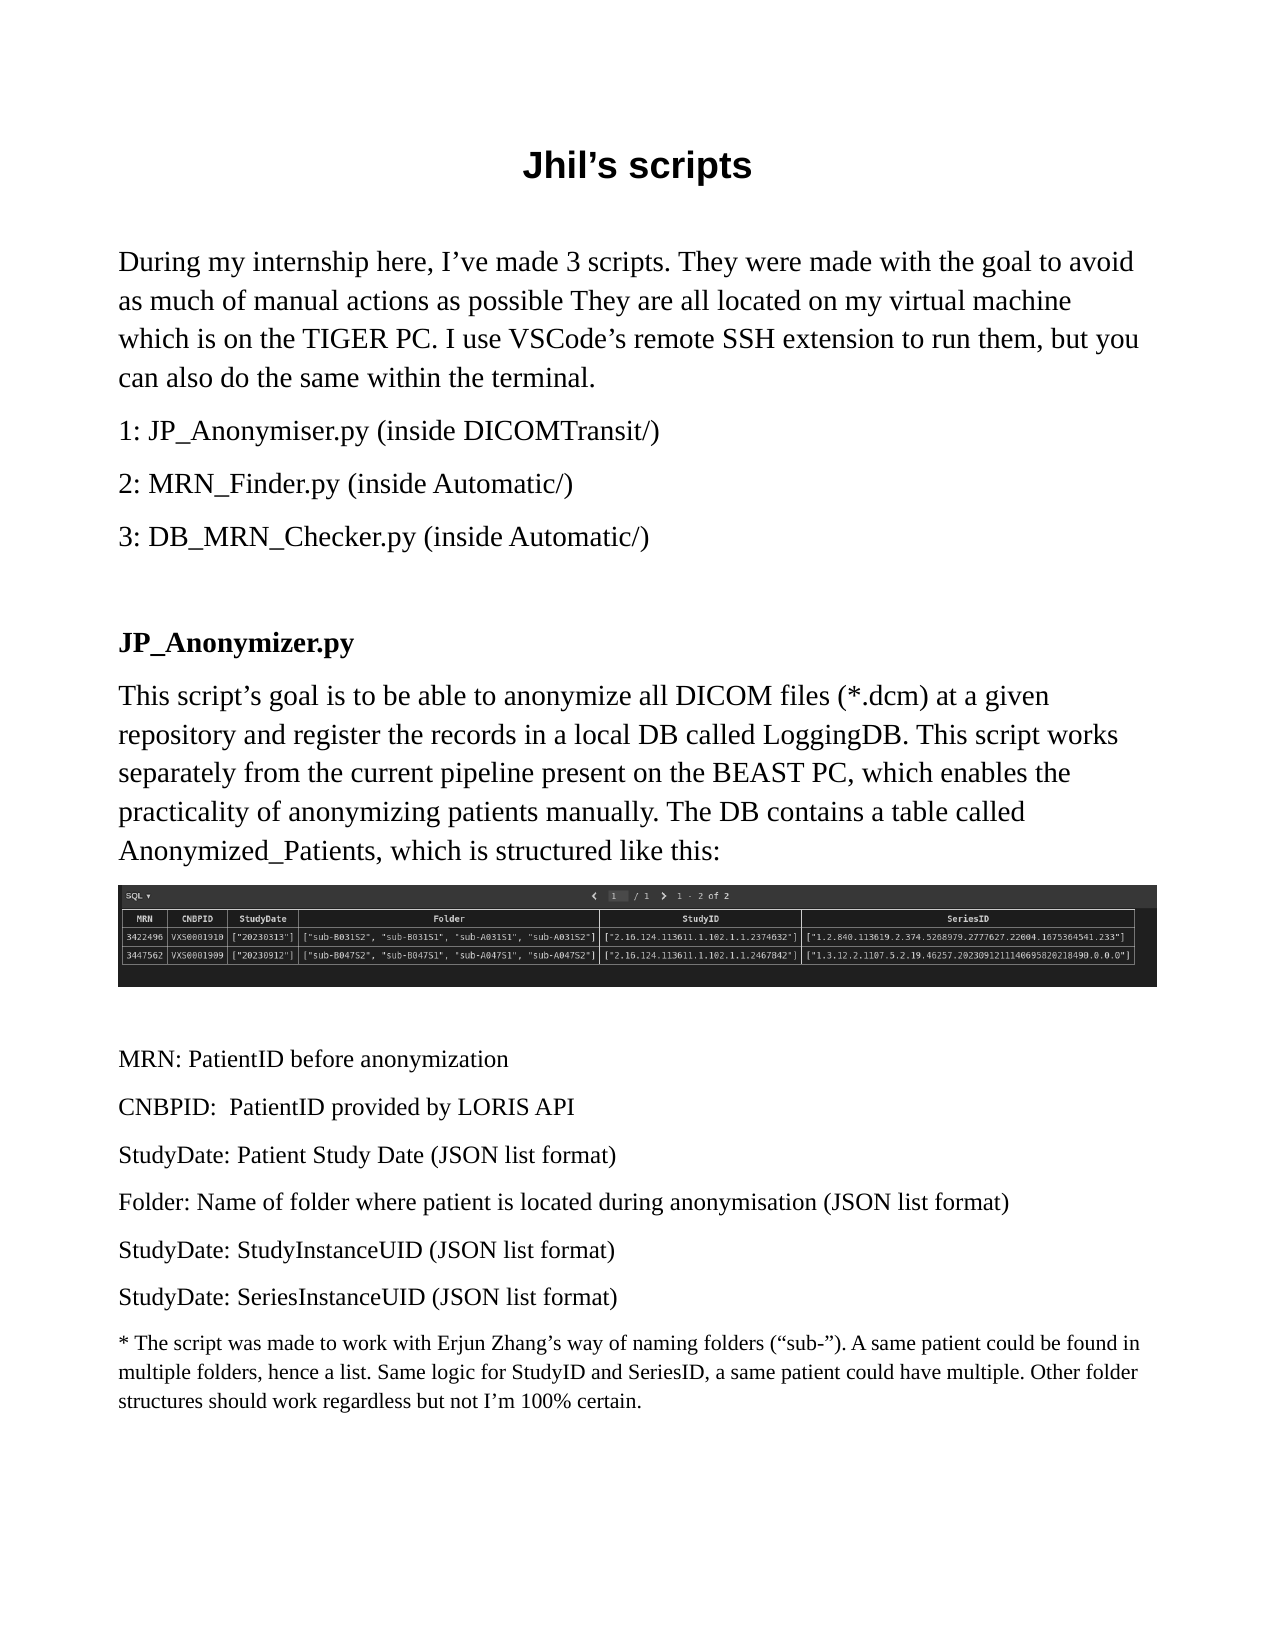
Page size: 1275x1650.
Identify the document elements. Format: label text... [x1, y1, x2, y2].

picture [118, 885, 1157, 987]
text This script’s goal is to be able to anonymize all DICOM files (*.dcm) at a given repository and register the records in a local DB called LoggingDB. This script works separately from the current pipeline present on the BEAST PC, which enables the practicality of anonymizing patients manually. The DB contains a table called Anonymized_Patients, which is structured like this: [118, 678, 1157, 866]
text 2: MRN_Finder.py (inside Automatic/) [118, 466, 1157, 499]
text During my internship here, I’ve made 3 scripts. They were made with the goal to avoid as much of manual actions as possible They are all located on my virtual machine which is on the TIGER PC. I use VSCode’s remote SSH extension to run them, but you can also do the same within the terminal. [118, 244, 1157, 393]
text 3: DB_MRN_Checker.py (inside Automatic/) [118, 519, 1157, 553]
text MRN: PatientID before anonymization [118, 1044, 1157, 1073]
text StudyDate: SeriesInstanceUID (JSON list format) [118, 1282, 1157, 1311]
text StudyDate: Patient Study Date (JSON list format) [118, 1140, 1157, 1168]
text StudyDate: StudyInstanceUID (JSON list format) [118, 1235, 1157, 1264]
text * The script was made to work with Erjun Zhang’s way of naming folders (“sub-”). A same patient could be found in multiple folders, hence a list. Same logic for StudyID and SeriesID, a same patient could have multiple. Other folder structures should work regardless but not I’m 100% certain. [118, 1330, 1157, 1413]
text Folder: Name of folder where patient is located during anonymisation (JSON list format) [118, 1187, 1157, 1216]
subtitle Jhil’s scripts [118, 143, 1157, 187]
text JP_Anonymizer.py [118, 625, 1157, 659]
text 1: JP_Anonymiser.py (inside DICOMTransit/) [118, 413, 1157, 446]
text CNBPID: PatientID provided by LORIS API [118, 1092, 1157, 1121]
